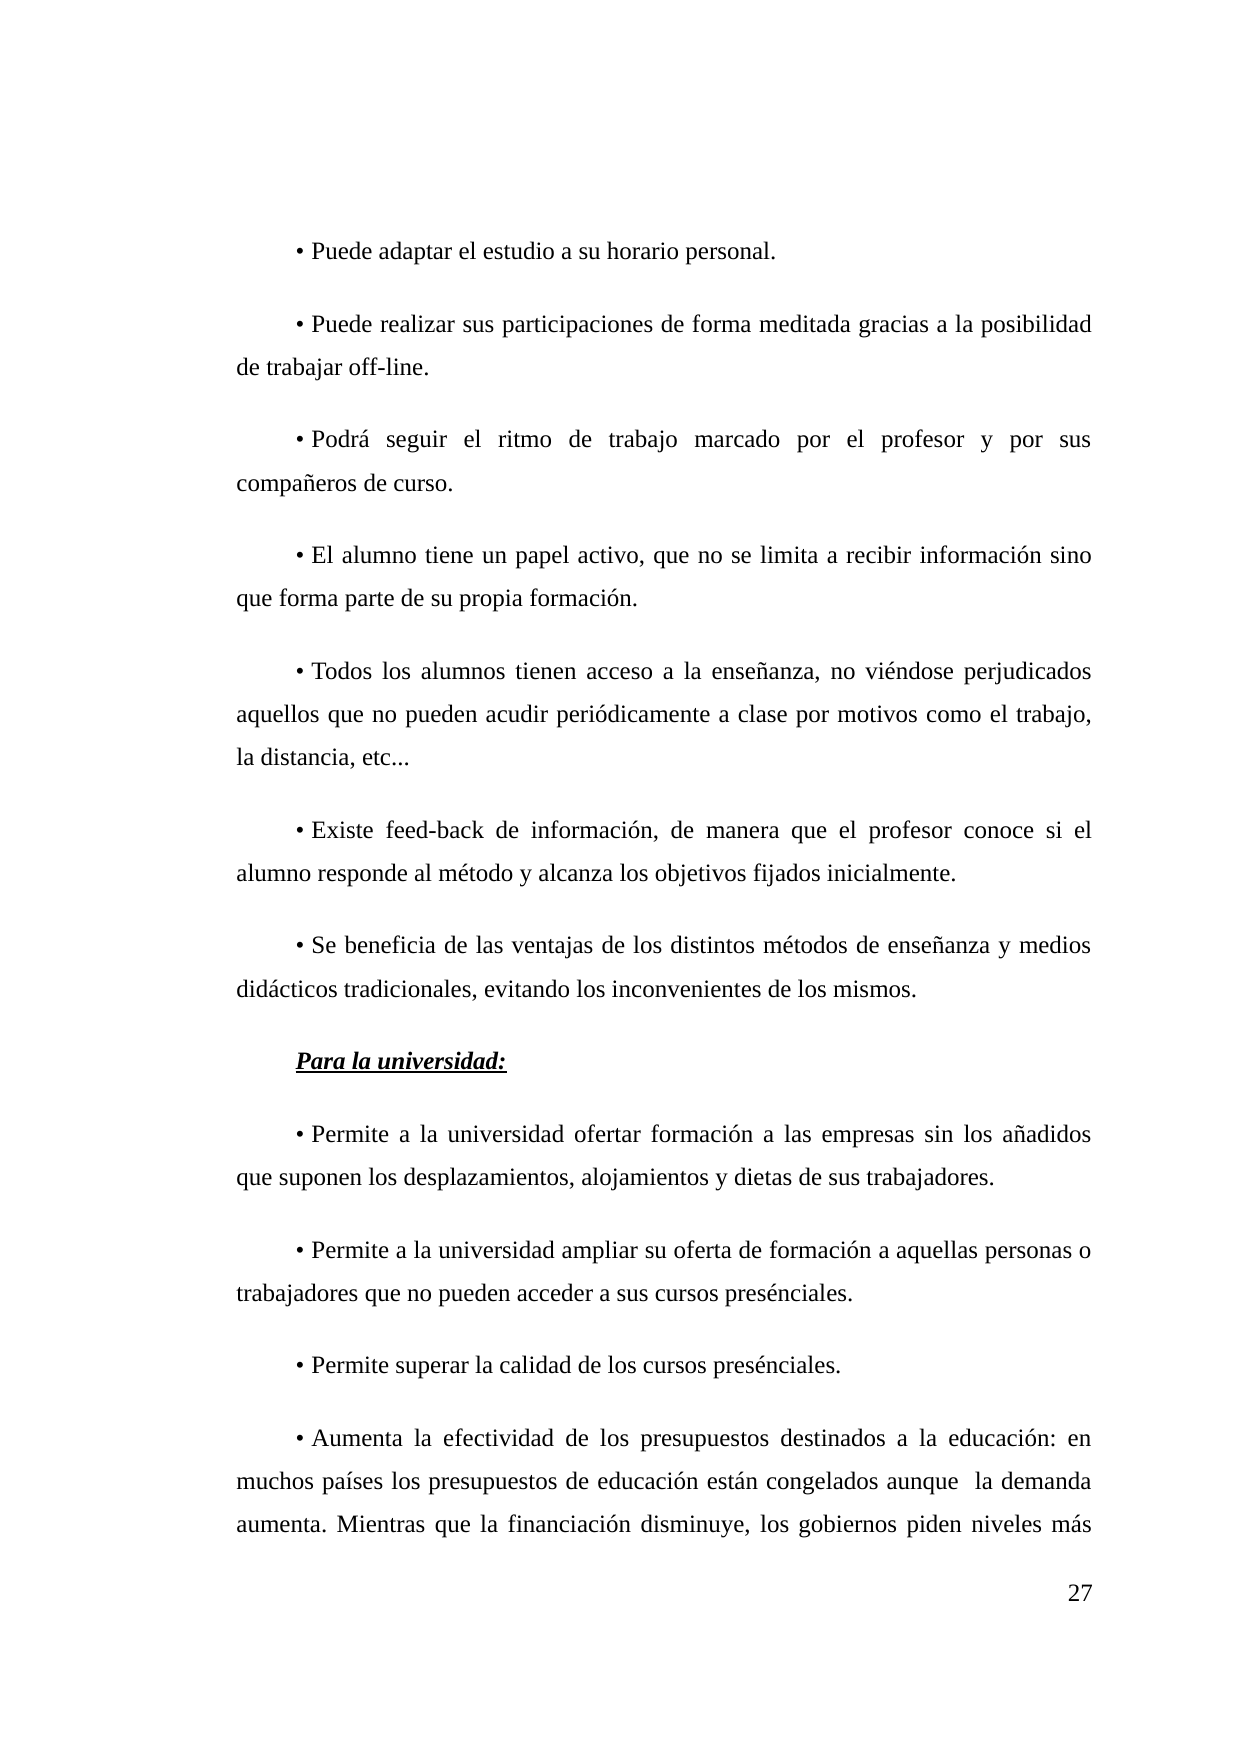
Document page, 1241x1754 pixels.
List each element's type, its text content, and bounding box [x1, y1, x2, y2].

text • Permite a la universidad ampliar su oferta de formación a aquellas personas o trabajadores que no pueden acceder a sus cursos presénciales. [236, 1235, 1093, 1307]
text • Existe feed-back de información, de manera que el profesor conoce si el alumno responde al método y alcanza los objetivos fijados inicialmente. [236, 815, 1093, 887]
text • El alumno tiene un papel activo, que no se limita a recibir información sino que forma parte de su propia formación. [236, 540, 1093, 612]
text • Aumenta la efectividad de los presupuestos destinados a la educación: en muchos países los presupuestos de educación están congelados aunque la demanda aumenta. Mientras que la financiación disminuye, los gobiernos piden niveles más [236, 1423, 1093, 1538]
text • Todos los alumnos tienen acceso a la enseñanza, no viéndose perjudicados aquellos que no pueden acudir periódicamente a clase por motivos como el trabajo, la distancia, etc... [236, 656, 1093, 771]
text • Puede adaptar el estudio a su horario personal. [236, 236, 1093, 265]
text • Se beneficia de las ventajas de los distintos métodos de enseñanza y medios didácticos tradicionales, evitando los inconvenientes de los mismos. [236, 931, 1093, 1002]
text Para la universidad: [236, 1046, 1093, 1075]
text • Puede realizar sus participaciones de forma meditada gracias a la posibilidad de trabajar off-line. [236, 309, 1093, 381]
text • Podrá seguir el ritmo de trabajo marcado por el profesor y por sus compañeros de curso. [236, 424, 1093, 496]
text • Permite a la universidad ofertar formación a las empresas sin los añadidos que suponen los desplazamientos, alojamientos y dietas de sus trabajadores. [236, 1119, 1093, 1191]
text • Permite superar la calidad de los cursos presénciales. [236, 1350, 1093, 1379]
